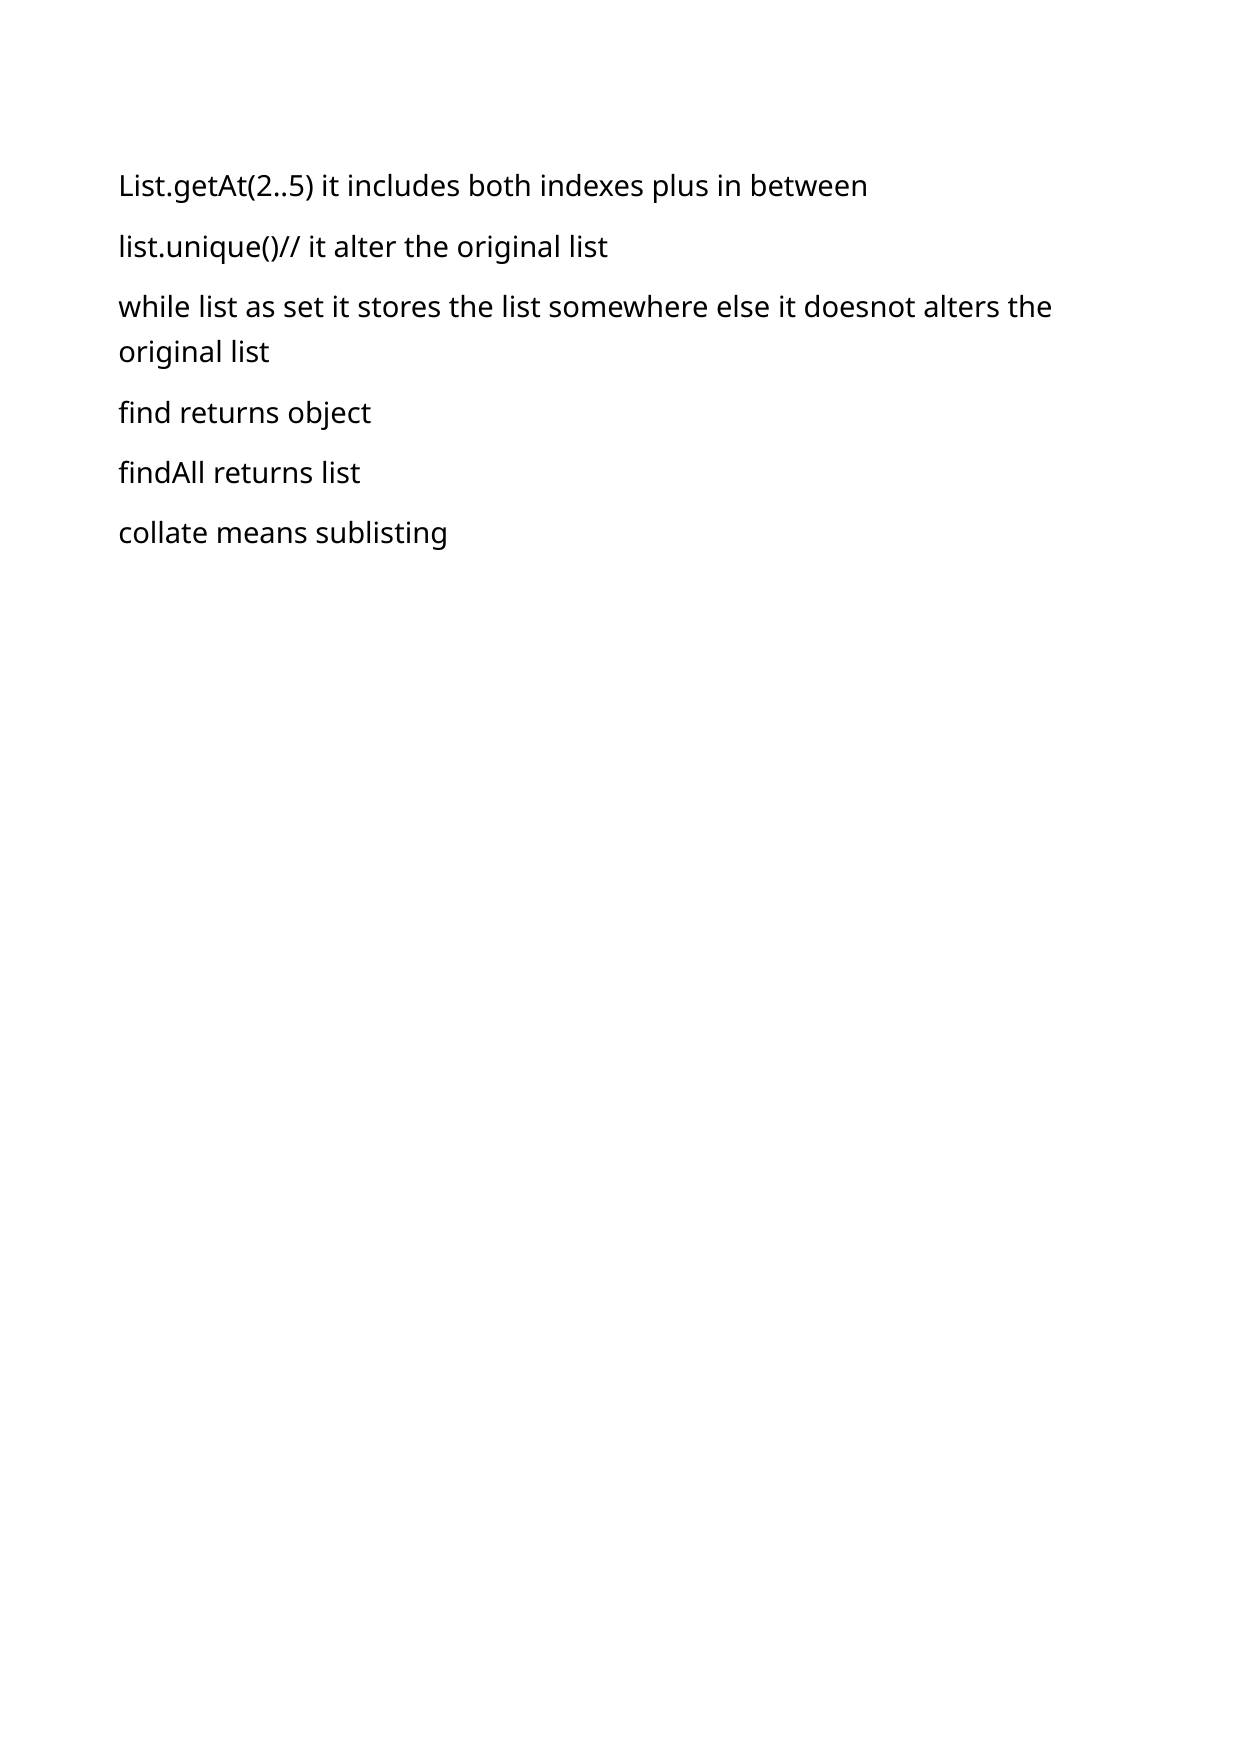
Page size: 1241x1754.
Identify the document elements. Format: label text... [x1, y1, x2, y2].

text find returns object [118, 392, 1122, 432]
text List.getAt(2..5) it includes both indexes plus in between [118, 166, 1122, 205]
text findAll returns list [118, 452, 1122, 492]
text while list as set it stores the list somewhere else it doesnot alters the original list [118, 286, 1122, 371]
text collate means sublisting [118, 512, 1122, 552]
text list.unique()// it alter the original list [118, 226, 1122, 266]
